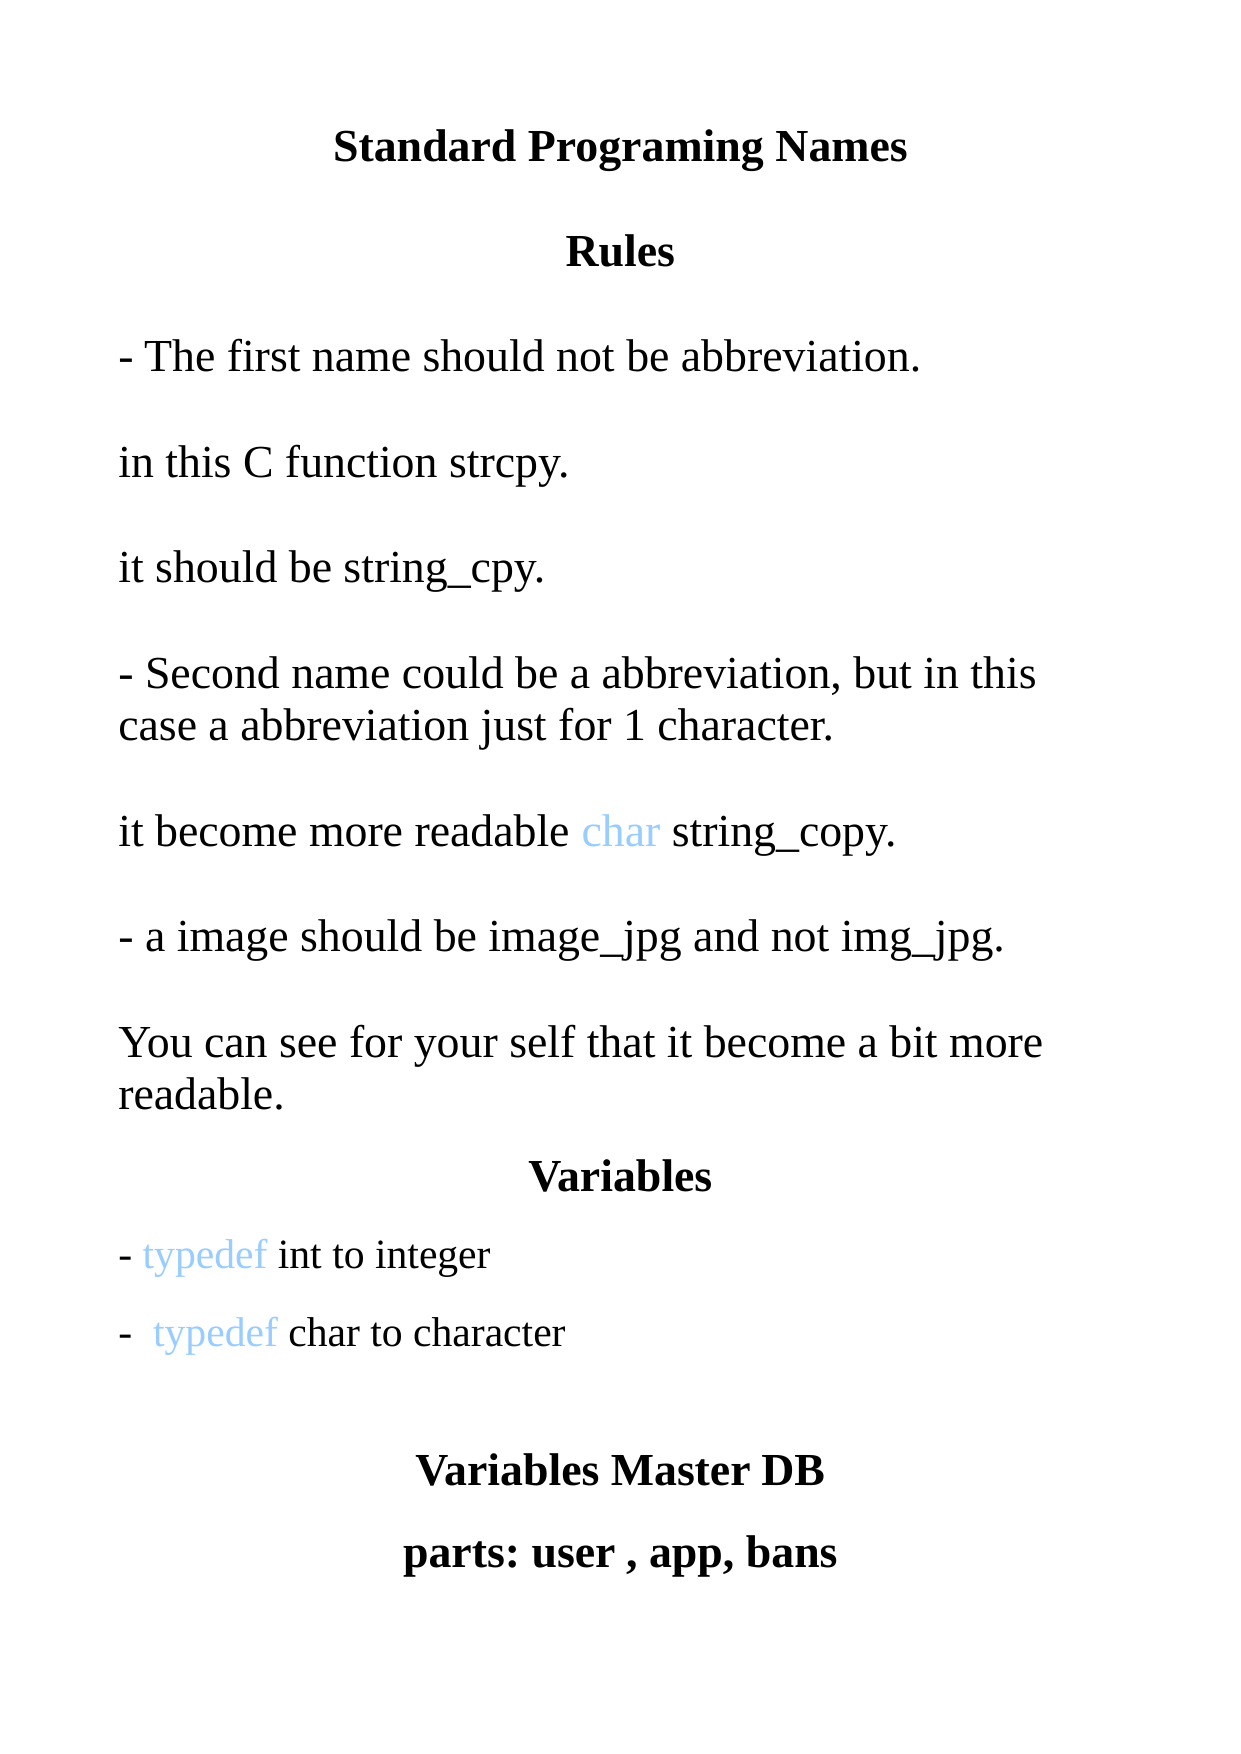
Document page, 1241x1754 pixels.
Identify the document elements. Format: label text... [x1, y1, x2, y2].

text Rules [118, 223, 1122, 276]
text Variables [118, 1148, 1122, 1230]
list parts: user , app, bans [118, 1525, 1122, 1578]
list Variables Master DB [118, 1443, 1122, 1496]
text Standard Programing Names [118, 118, 1122, 171]
text - The first name should not be abbreviation. in this C function strcpy. it should be string_cpy. - Second name could be a abbreviation, but in this case a abbreviation just for 1 character. it become more readable char string_copy. - a image should be image_jpg and not img_jpg. You can see for your self that it become a bit more readable. [118, 329, 1122, 1119]
list - typedef int to integer [118, 1230, 1122, 1278]
list - typedef char to character [118, 1307, 1122, 1355]
